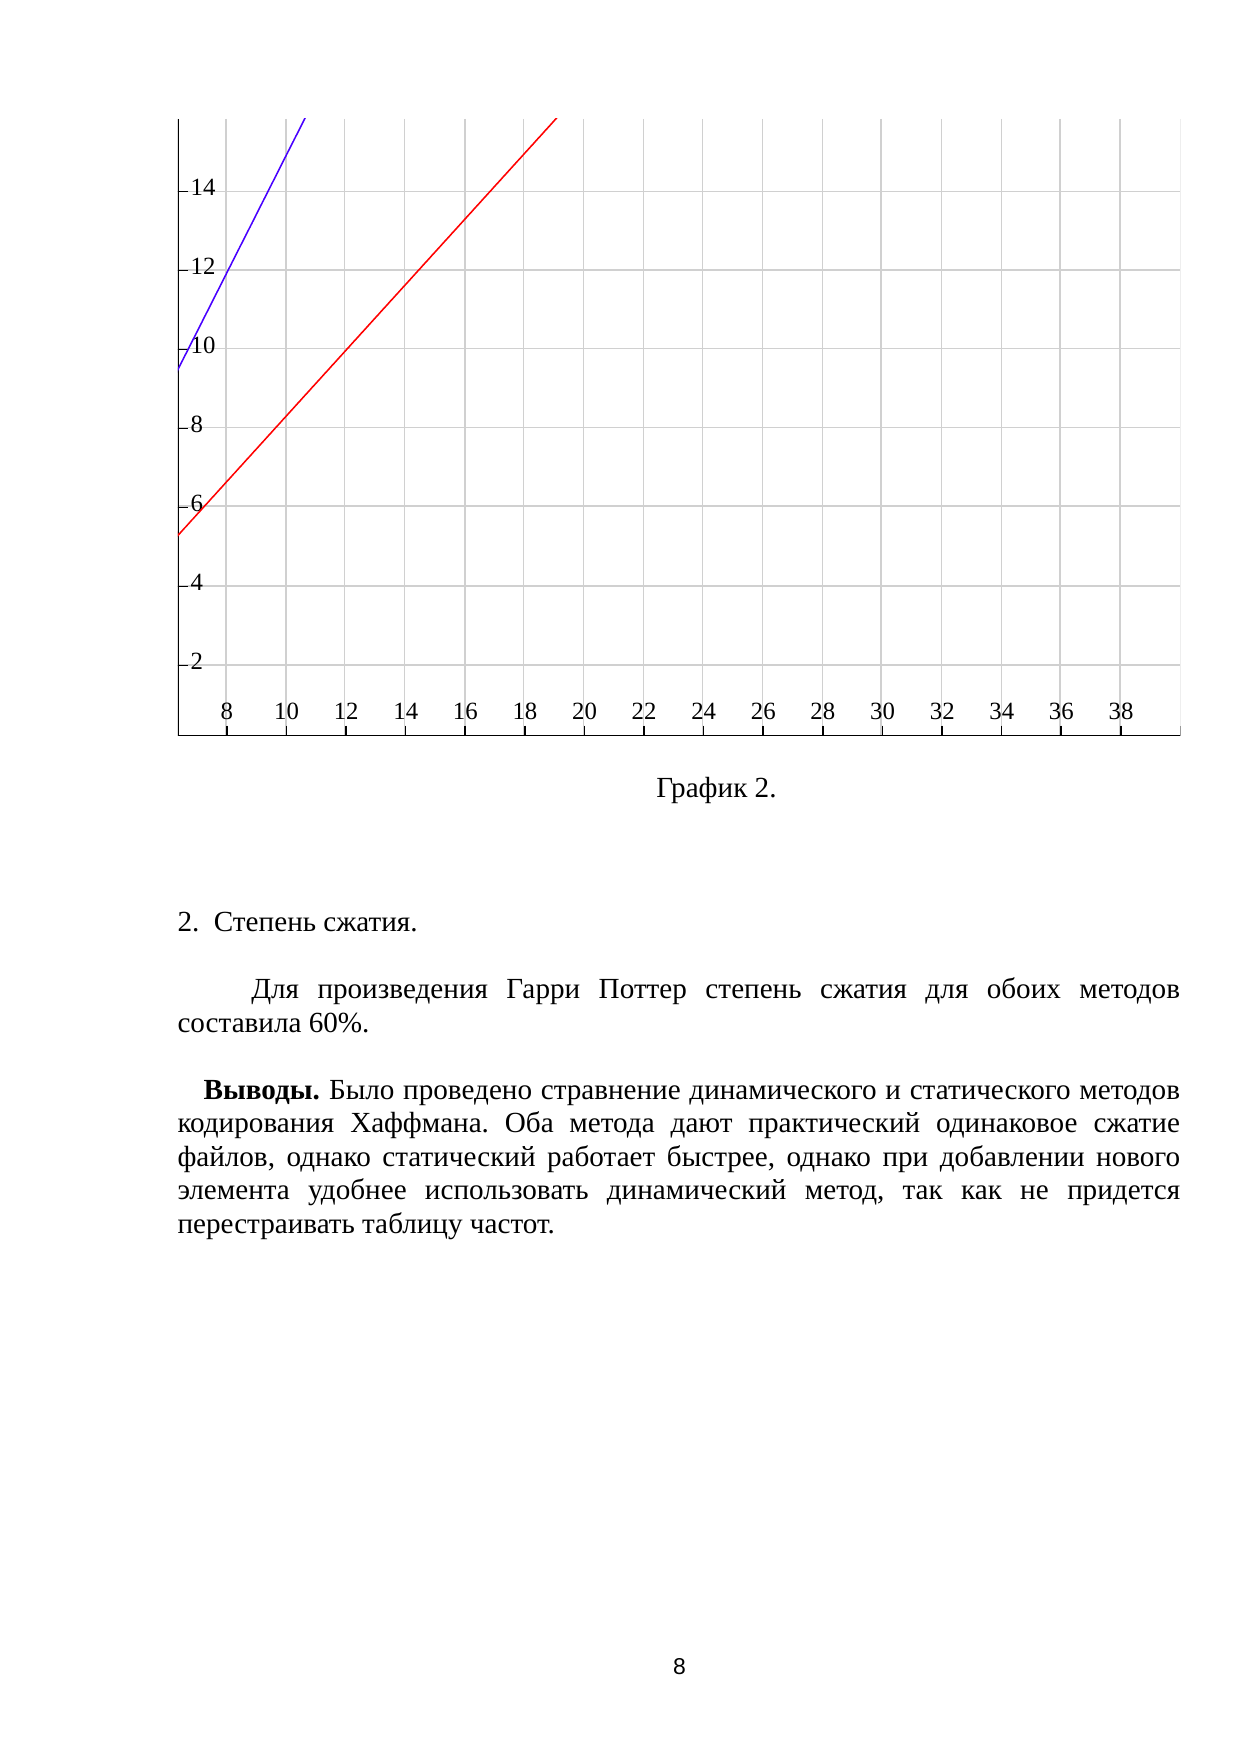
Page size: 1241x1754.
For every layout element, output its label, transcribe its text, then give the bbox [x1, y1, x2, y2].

text График 2. [177, 770, 1181, 803]
text Для произведения Гарри Поттер степень сжатия для обоих методов составила 60%. [177, 971, 1181, 1038]
text Выводы. Было проведено стравнение динамического и статического методов кодирования Хаффмана. Оба метода дают практический одинаковое сжатие файлов, однако статический работает быстрее, однако при добавлении нового элемента удобнее использовать динамический метод, так как не придется перестраивать таблицу частот. [177, 1072, 1181, 1239]
text 2. Степень сжатия. [177, 904, 1181, 938]
